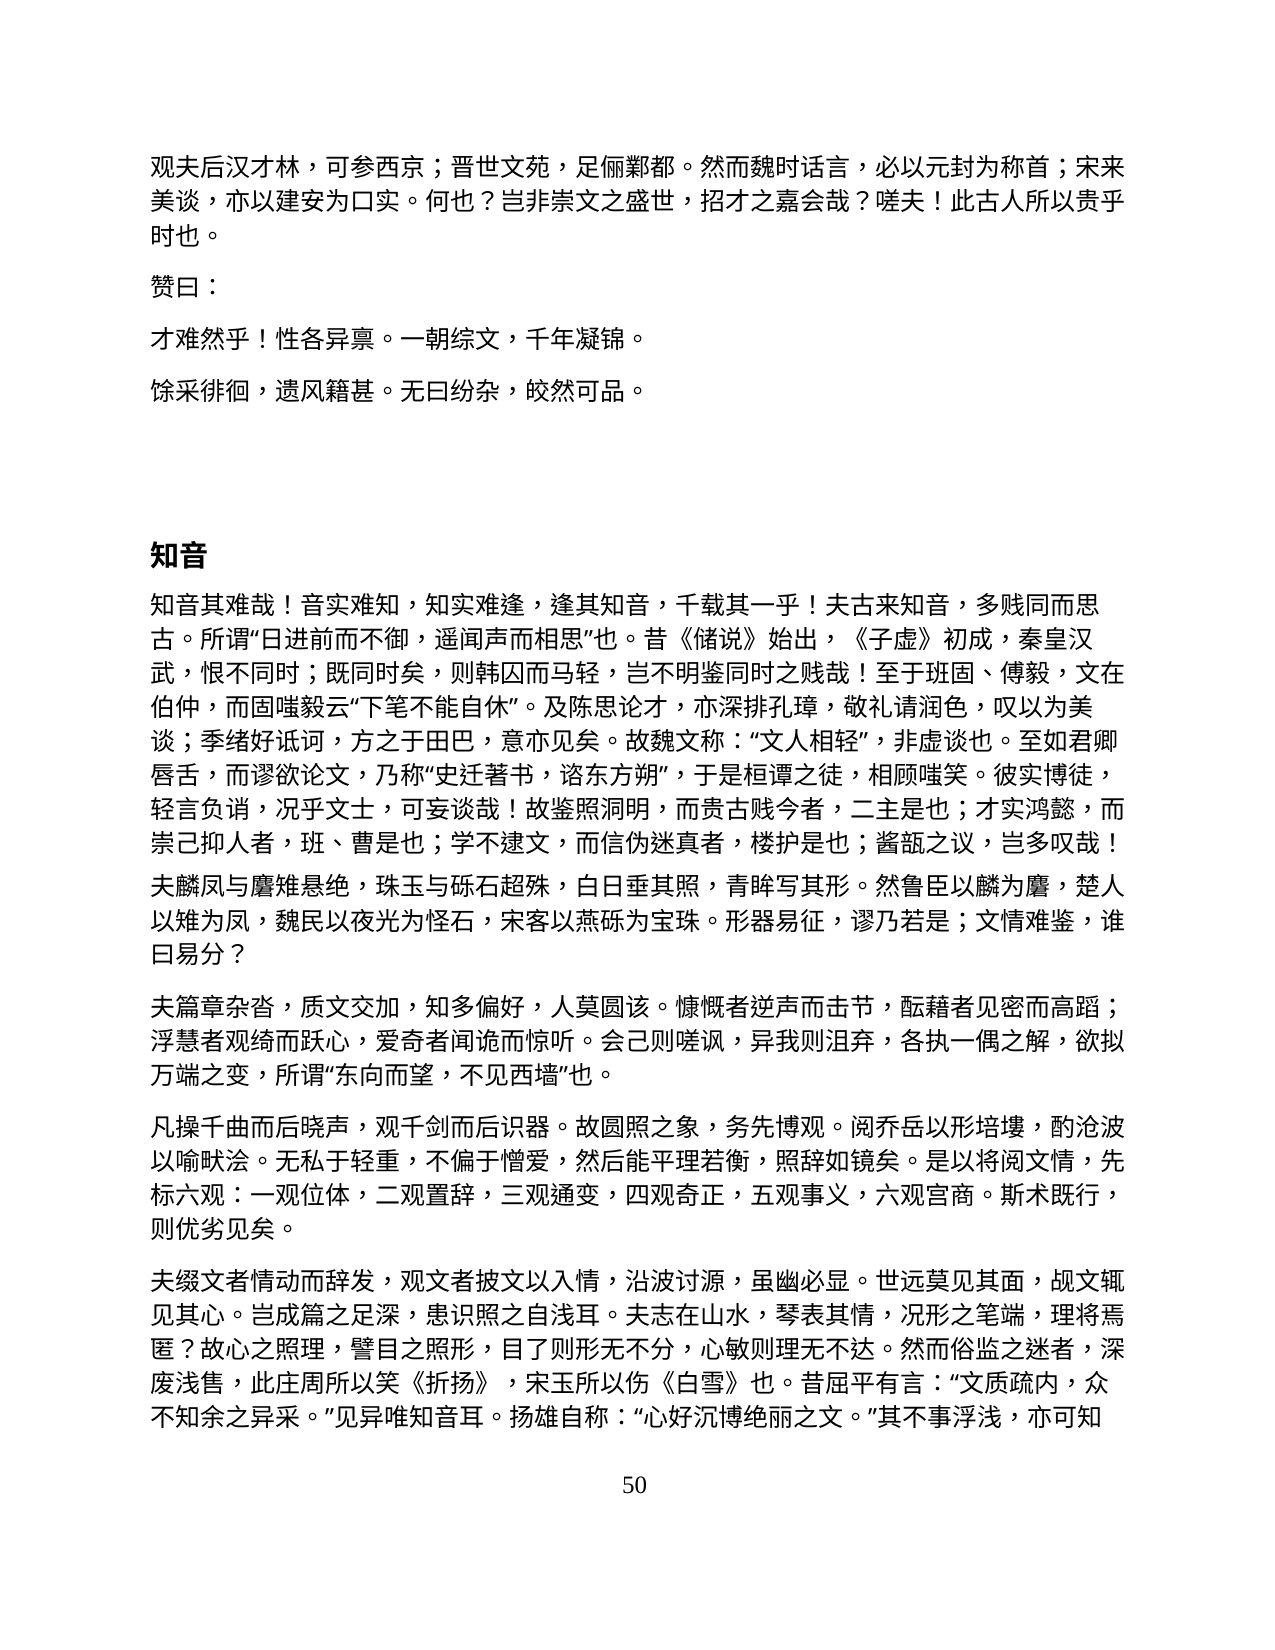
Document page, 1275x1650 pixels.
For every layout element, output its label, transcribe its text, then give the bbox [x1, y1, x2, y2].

subtitle 知音 [150, 535, 1125, 575]
text 夫麟凤与麏雉悬绝，珠玉与砾石超殊，白日垂其照，青眸写其形。然鲁臣以麟为麏，楚人以雉为凤，魏民以夜光为怪石，宋客以燕砾为宝珠。形器易征，谬乃若是；文情难鉴，谁曰易分？ [150, 869, 1125, 971]
text 知音其难哉！音实难知，知实难逢，逢其知音，千载其一乎！夫古来知音，多贱同而思古。所谓“日进前而不御，遥闻声而相思”也。昔《储说》始出，《子虚》初成，秦皇汉武，恨不同时；既同时矣，则韩囚而马轻，岂不明鉴同时之贱哉！至于班固、傅毅，文在伯仲，而固嗤毅云“下笔不能自休”。及陈思论才，亦深排孔璋，敬礼请润色，叹以为美谈；季绪好诋诃，方之于田巴，意亦见矣。故魏文称∶“文人相轻”，非虚谈也。至如君卿唇舌，而谬欲论文，乃称“史迁著书，谘东方朔”，于是桓谭之徒，相顾嗤笑。彼实博徒，轻言负诮，况乎文士，可妄谈哉！故鉴照洞明，而贵古贱今者，二主是也；才实鸿懿，而崇己抑人者，班、曹是也；学不逮文，而信伪迷真者，楼护是也；酱瓿之议，岂多叹哉！ [150, 588, 1125, 860]
text 夫篇章杂沓，质文交加，知多偏好，人莫圆该。慷慨者逆声而击节，酝藉者见密而高蹈；浮慧者观绮而跃心，爱奇者闻诡而惊听。会己则嗟讽，异我则沮弃，各执一偶之解，欲拟万端之变，所谓“东向而望，不见西墙”也。 [150, 989, 1125, 1091]
text 赞曰∶ [150, 270, 1125, 304]
text 观夫后汉才林，可参西京；晋世文苑，足俪鄴都。然而魏时话言，必以元封为称首；宋来美谈，亦以建安为口实。何也？岂非崇文之盛世，招才之嘉会哉？嗟夫！此古人所以贵乎时也。 [150, 150, 1125, 252]
text 凡操千曲而后晓声，观千剑而后识器。故圆照之象，务先博观。阅乔岳以形培塿，酌沧波以喻畎浍。无私于轻重，不偏于憎爱，然后能平理若衡，照辞如镜矣。是以将阅文情，先标六观∶一观位体，二观置辞，三观通变，四观奇正，五观事义，六观宫商。斯术既行，则优劣见矣。 [150, 1109, 1125, 1246]
text 馀采徘徊，遗风籍甚。无曰纷杂，皎然可品。 [150, 374, 1125, 408]
text 夫缀文者情动而辞发，观文者披文以入情，沿波讨源，虽幽必显。世远莫见其面，觇文辄见其心。岂成篇之足深，患识照之自浅耳。夫志在山水，琴表其情，况形之笔端，理将焉匿？故心之照理，譬目之照形，目了则形无不分，心敏则理无不达。然而俗监之迷者，深废浅售，此庄周所以笑《折扬》，宋玉所以伤《白雪》也。昔屈平有言∶“文质疏内，众不知余之异采。”见异唯知音耳。扬雄自称∶“心好沉博绝丽之文。”其不事浮浅，亦可知 [150, 1263, 1125, 1434]
text 才难然乎！性各异禀。一朝综文，千年凝锦。 [150, 322, 1125, 356]
